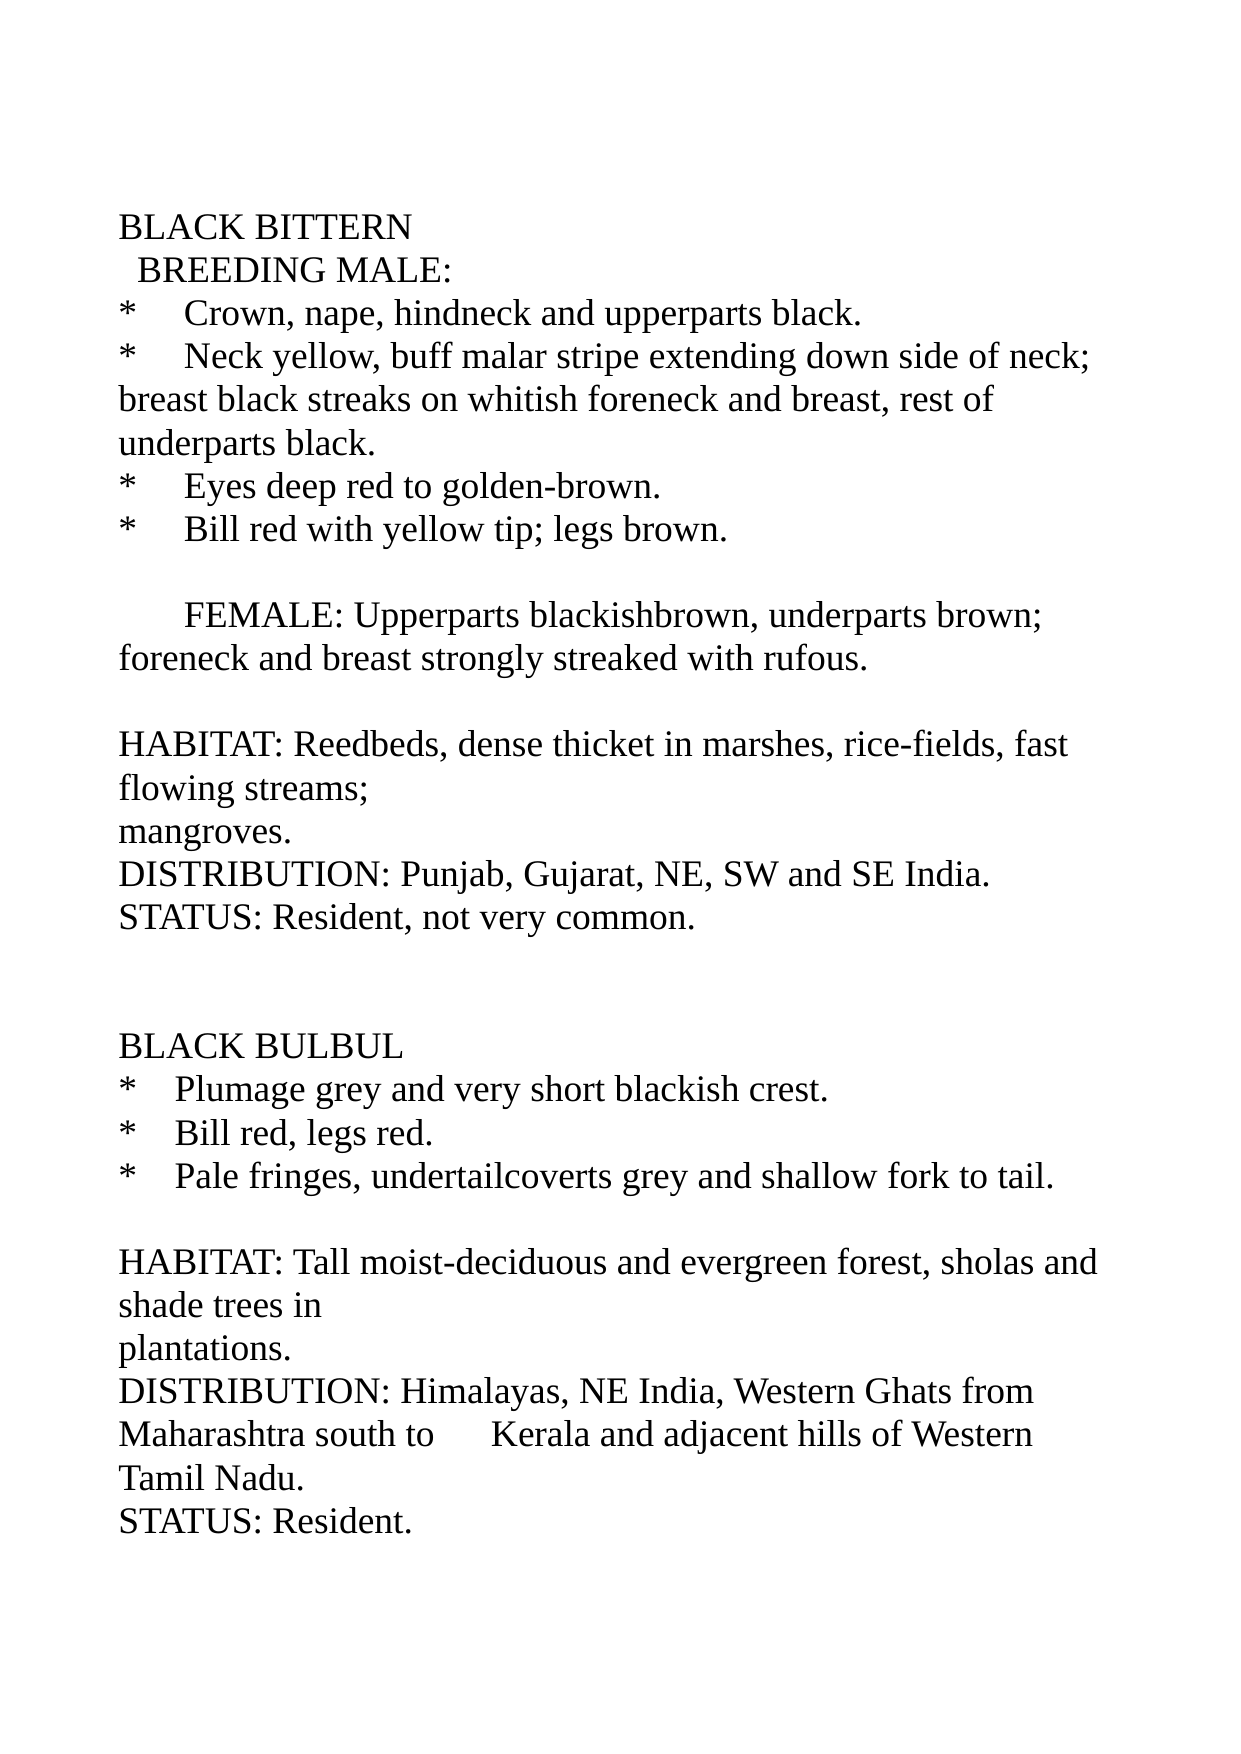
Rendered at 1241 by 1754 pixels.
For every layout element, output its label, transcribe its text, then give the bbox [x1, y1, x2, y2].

text DISTRIBUTION: Himalayas, NE India, Western Ghats from Maharashtra south to Kerala and adjacent hills of Western Tamil Nadu. [118, 1369, 1122, 1498]
text STATUS: Resident, not very common. [118, 894, 1122, 937]
text * Crown, nape, hindneck and upperparts black. [118, 291, 1122, 334]
text * Neck yellow, buff malar stripe extending down side of neck; breast black streaks on whitish foreneck and breast, rest of underparts black. [118, 334, 1122, 463]
text BLACK BITTERN [118, 204, 1122, 247]
text * Plumage grey and very short blackish crest. [118, 1067, 1122, 1110]
text HABITAT: Reedbeds, dense thicket in marshes, rice-fields, fast flowing streams; [118, 722, 1122, 808]
text BREEDING MALE: [118, 247, 1122, 291]
text * Eyes deep red to golden-brown. [118, 463, 1122, 506]
text BLACK BULBUL [118, 1024, 1122, 1067]
text * Pale fringes, undertailcoverts grey and shallow fork to tail. [118, 1153, 1122, 1196]
text STATUS: Resident. [118, 1498, 1122, 1541]
text FEMALE: Upperparts blackishbrown, underparts brown; foreneck and breast strongly streaked with rufous. [118, 592, 1122, 679]
text mangroves. [118, 808, 1122, 851]
text HABITAT: Tall moist-deciduous and evergreen forest, sholas and shade trees in [118, 1239, 1122, 1326]
text plantations. [118, 1326, 1122, 1369]
text DISTRIBUTION: Punjab, Gujarat, NE, SW and SE India. [118, 851, 1122, 894]
text * Bill red with yellow tip; legs brown. [118, 506, 1122, 549]
text * Bill red, legs red. [118, 1110, 1122, 1153]
